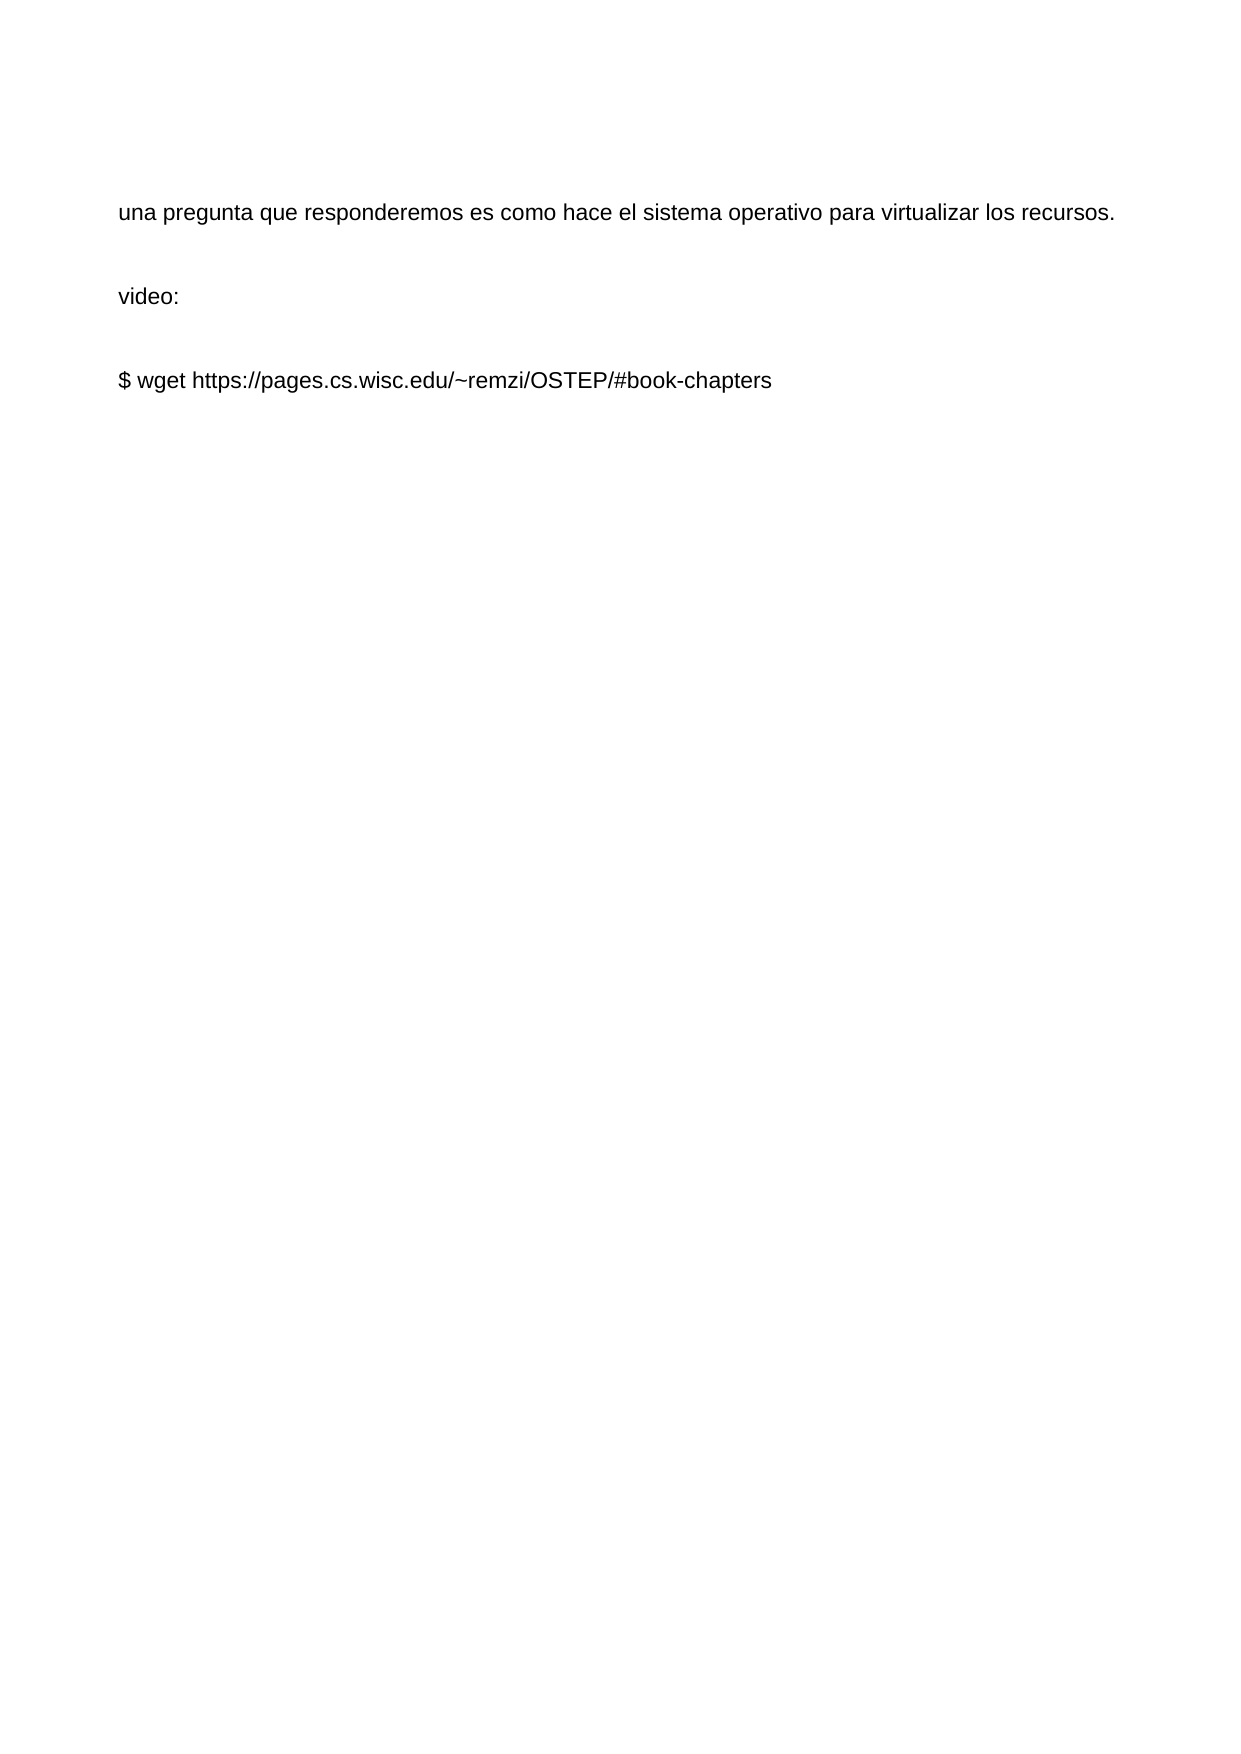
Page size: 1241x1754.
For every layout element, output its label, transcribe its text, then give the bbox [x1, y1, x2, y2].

text video: [118, 283, 1122, 309]
text una pregunta que responderemos es como hace el sistema operativo para virtualizar los recursos. [118, 199, 1122, 225]
text $ wget https://pages.cs.wisc.edu/~remzi/OSTEP/#book-chapters [118, 367, 1122, 393]
